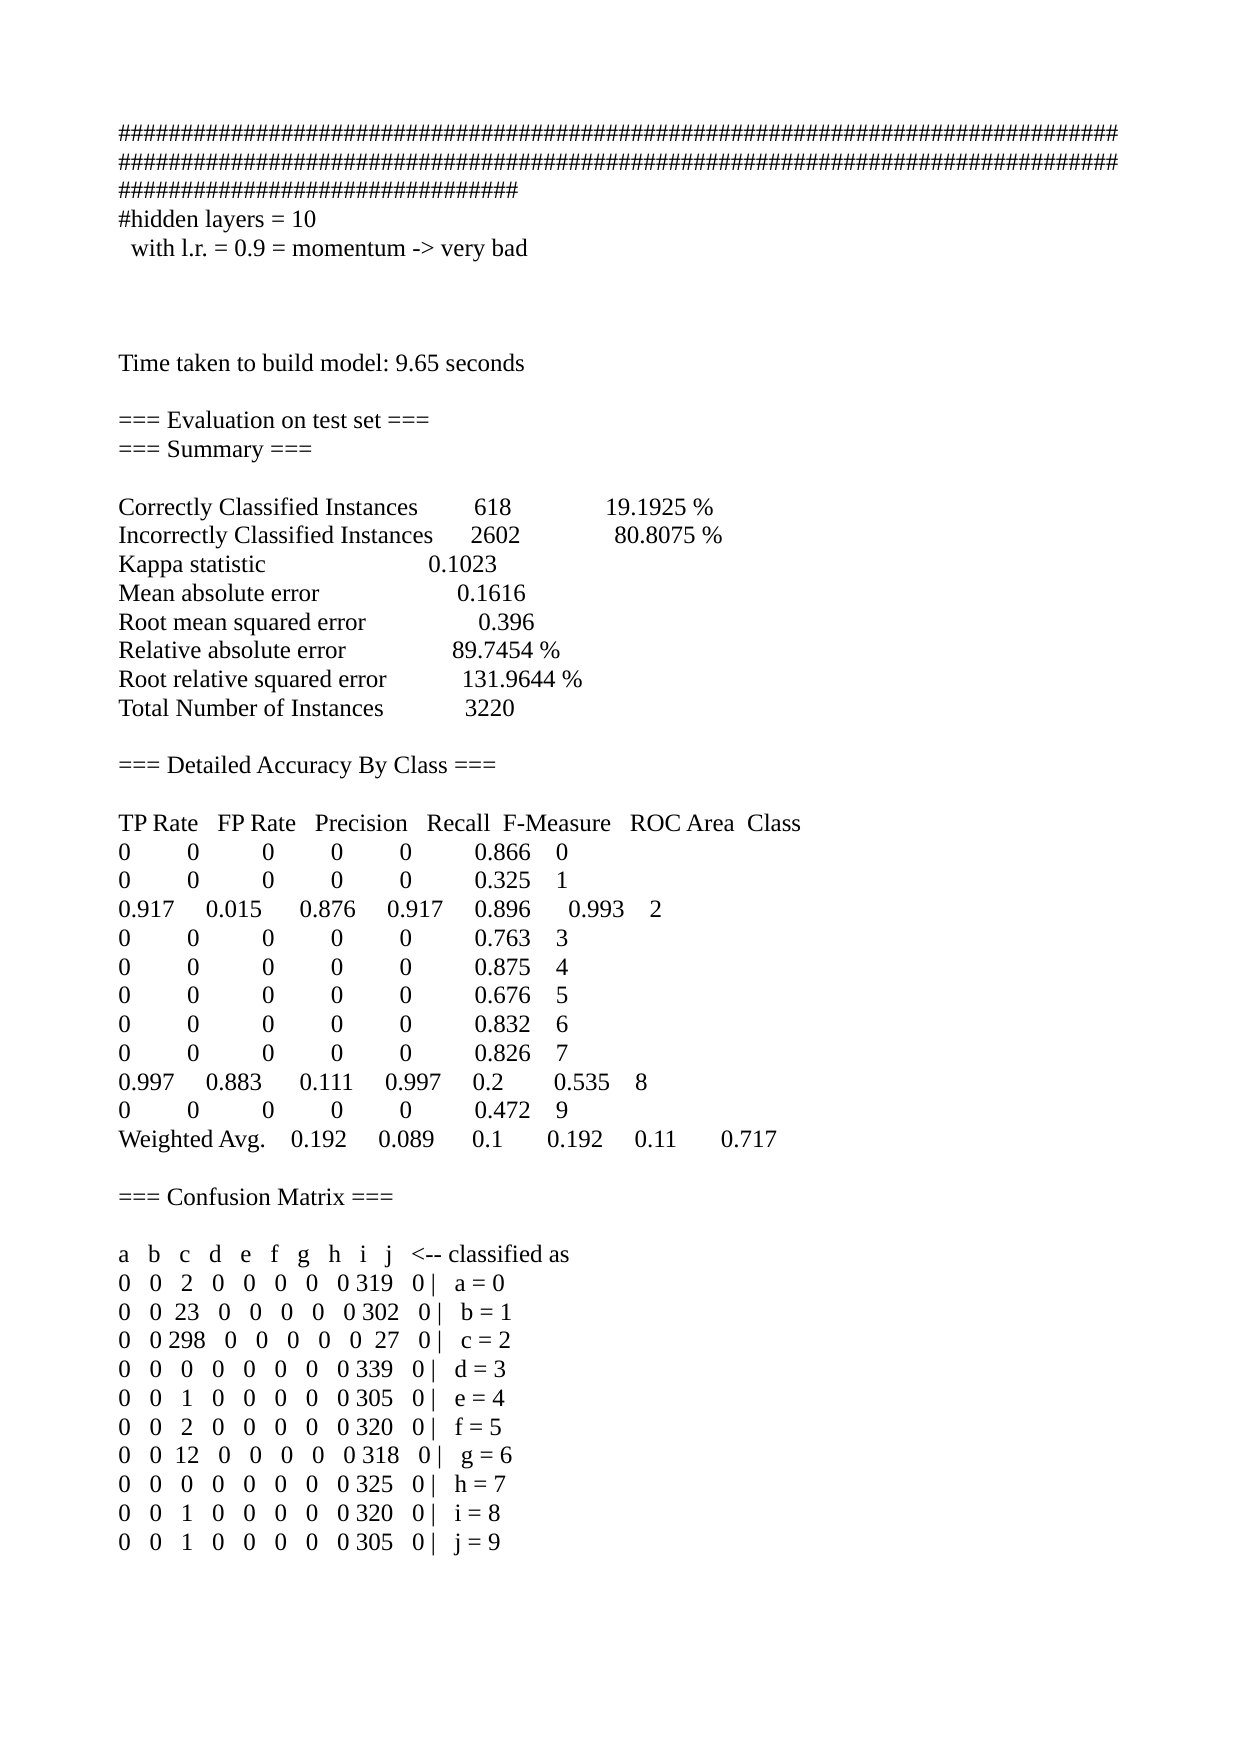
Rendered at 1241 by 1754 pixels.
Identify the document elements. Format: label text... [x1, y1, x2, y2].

text Mean absolute error 0.1616 [118, 578, 1122, 607]
text Weighted Avg. 0.192 0.089 0.1 0.192 0.11 0.717 [118, 1124, 1122, 1153]
text Time taken to build model: 9.65 seconds [118, 348, 1122, 377]
text TP Rate FP Rate Precision Recall F-Measure ROC Area Class [118, 808, 1122, 837]
text with l.r. = 0.9 = momentum -> very bad [118, 233, 1122, 262]
text 0 0 0 0 0 0 0 0 339 0 | d = 3 [118, 1354, 1122, 1383]
text === Evaluation on test set === [118, 406, 1122, 434]
text 0 0 1 0 0 0 0 0 305 0 | e = 4 [118, 1383, 1122, 1412]
text 0 0 12 0 0 0 0 0 318 0 | g = 6 [118, 1441, 1122, 1469]
text === Confusion Matrix === [118, 1182, 1122, 1211]
text 0.997 0.883 0.111 0.997 0.2 0.535 8 [118, 1067, 1122, 1096]
text 0.917 0.015 0.876 0.917 0.896 0.993 2 [118, 894, 1122, 923]
text Total Number of Instances 3220 [118, 693, 1122, 722]
text Incorrectly Classified Instances 2602 80.8075 % [118, 521, 1122, 549]
text 0 0 298 0 0 0 0 0 27 0 | c = 2 [118, 1326, 1122, 1354]
text 0 0 0 0 0 0.472 9 [118, 1096, 1122, 1124]
text Kappa statistic 0.1023 [118, 549, 1122, 578]
text 0 0 0 0 0 0.832 6 [118, 1009, 1122, 1038]
text 0 0 0 0 0 0.325 1 [118, 866, 1122, 894]
text 0 0 0 0 0 0.826 7 [118, 1038, 1122, 1067]
text ################################################################################################################################################################################################ [118, 118, 1122, 204]
text 0 0 0 0 0 0.866 0 [118, 837, 1122, 866]
text 0 0 2 0 0 0 0 0 320 0 | f = 5 [118, 1412, 1122, 1441]
text a b c d e f g h i j <-- classified as [118, 1239, 1122, 1268]
text 0 0 0 0 0 0.763 3 [118, 923, 1122, 952]
text #hidden layers = 10 [118, 204, 1122, 233]
text === Detailed Accuracy By Class === [118, 751, 1122, 779]
text Relative absolute error 89.7454 % [118, 636, 1122, 664]
text === Summary === [118, 434, 1122, 463]
text 0 0 0 0 0 0.875 4 [118, 952, 1122, 981]
text 0 0 0 0 0 0 0 0 325 0 | h = 7 [118, 1469, 1122, 1498]
text Correctly Classified Instances 618 19.1925 % [118, 492, 1122, 521]
text Root relative squared error 131.9644 % [118, 664, 1122, 693]
text 0 0 1 0 0 0 0 0 320 0 | i = 8 [118, 1498, 1122, 1527]
text 0 0 0 0 0 0.676 5 [118, 981, 1122, 1009]
text 0 0 1 0 0 0 0 0 305 0 | j = 9 [118, 1527, 1122, 1556]
text 0 0 23 0 0 0 0 0 302 0 | b = 1 [118, 1297, 1122, 1326]
text Root mean squared error 0.396 [118, 607, 1122, 636]
text 0 0 2 0 0 0 0 0 319 0 | a = 0 [118, 1268, 1122, 1297]
